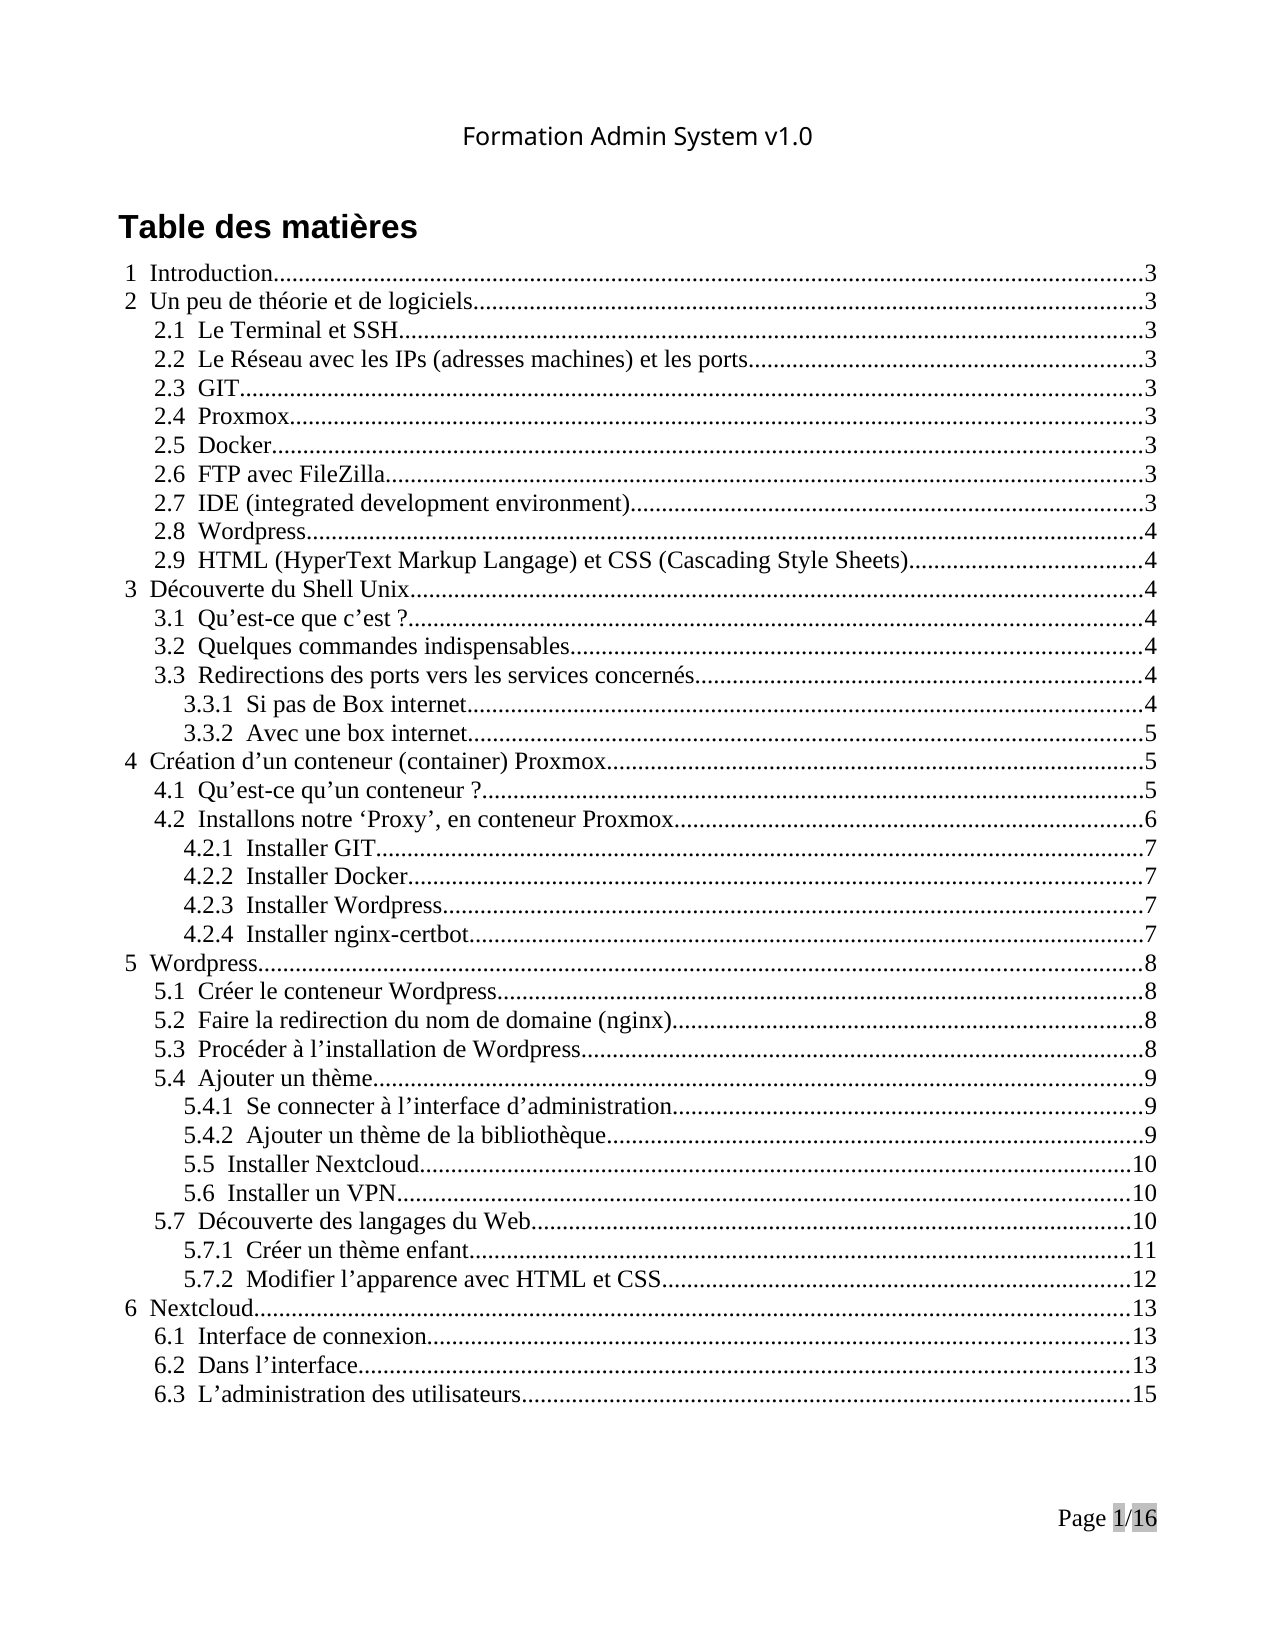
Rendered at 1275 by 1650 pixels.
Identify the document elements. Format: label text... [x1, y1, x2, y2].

text 5 Wordpress 8 [118, 948, 1157, 976]
text 5.5 Installer Nextcloud 10 [177, 1149, 1157, 1178]
text 3.3.1 Si pas de Box internet. 4 [177, 689, 1157, 718]
text 3.3 Redirections des ports vers les services concernés. 4 [148, 660, 1157, 689]
text 5.4.1 Se connecter à l’interface d’administration 9 [177, 1091, 1157, 1120]
text 5.3 Procéder à l’installation de Wordpress 8 [148, 1034, 1157, 1063]
text 1 Introduction 3 [118, 258, 1157, 286]
text 2.9 HTML (HyperText Markup Langage) et CSS (Cascading Style Sheets) 4 [148, 545, 1157, 574]
text 5.7.2 Modifier l’apparence avec HTML et CSS 12 [177, 1264, 1157, 1293]
text 2.7 IDE (integrated development environment) 3 [148, 488, 1157, 516]
text 4.2.4 Installer nginx-certbot 7 [177, 919, 1157, 948]
text 6.1 Interface de connexion 13 [148, 1321, 1157, 1350]
text 6.3 L’administration des utilisateurs 15 [148, 1379, 1157, 1408]
text 5.2 Faire la redirection du nom de domaine (nginx) 8 [148, 1005, 1157, 1034]
text 2.4 Proxmox 3 [148, 401, 1157, 430]
text 3 Découverte du Shell Unix 4 [118, 574, 1157, 603]
text 2.2 Le Réseau avec les IPs (adresses machines) et les ports 3 [148, 344, 1157, 373]
text 5.7 Découverte des langages du Web. 10 [148, 1206, 1157, 1235]
text 3.1 Qu’est-ce que c’est ? 4 [148, 603, 1157, 631]
text 6 Nextcloud 13 [118, 1293, 1157, 1321]
text 4.2 Installons notre ‘Proxy’, en conteneur Proxmox. 6 [148, 804, 1157, 833]
text 3.3.2 Avec une box internet 5 [177, 718, 1157, 746]
text 2.3 GIT 3 [148, 373, 1157, 401]
text 4.2.1 Installer GIT 7 [177, 833, 1157, 861]
text 5.4 Ajouter un thème 9 [148, 1063, 1157, 1091]
text 2.6 FTP avec FileZilla 3 [148, 459, 1157, 488]
text 4.2.3 Installer Wordpress 7 [177, 890, 1157, 919]
text 4 Création d’un conteneur (container) Proxmox. 5 [118, 746, 1157, 775]
text 5.1 Créer le conteneur Wordpress 8 [148, 976, 1157, 1005]
text 6.2 Dans l’interface 13 [148, 1350, 1157, 1379]
text 2 Un peu de théorie et de logiciels 3 [118, 286, 1157, 315]
text 5.6 Installer un VPN 10 [177, 1178, 1157, 1206]
subtitle Table des matières [118, 207, 1157, 245]
text 2.1 Le Terminal et SSH 3 [148, 315, 1157, 344]
text 3.2 Quelques commandes indispensables. 4 [148, 631, 1157, 660]
text 5.7.1 Créer un thème enfant 11 [177, 1235, 1157, 1264]
text 5.4.2 Ajouter un thème de la bibliothèque 9 [177, 1120, 1157, 1149]
text 2.5 Docker 3 [148, 430, 1157, 459]
text 4.1 Qu’est-ce qu’un conteneur ? 5 [148, 775, 1157, 804]
text 4.2.2 Installer Docker 7 [177, 861, 1157, 890]
text 2.8 Wordpress 4 [148, 516, 1157, 545]
